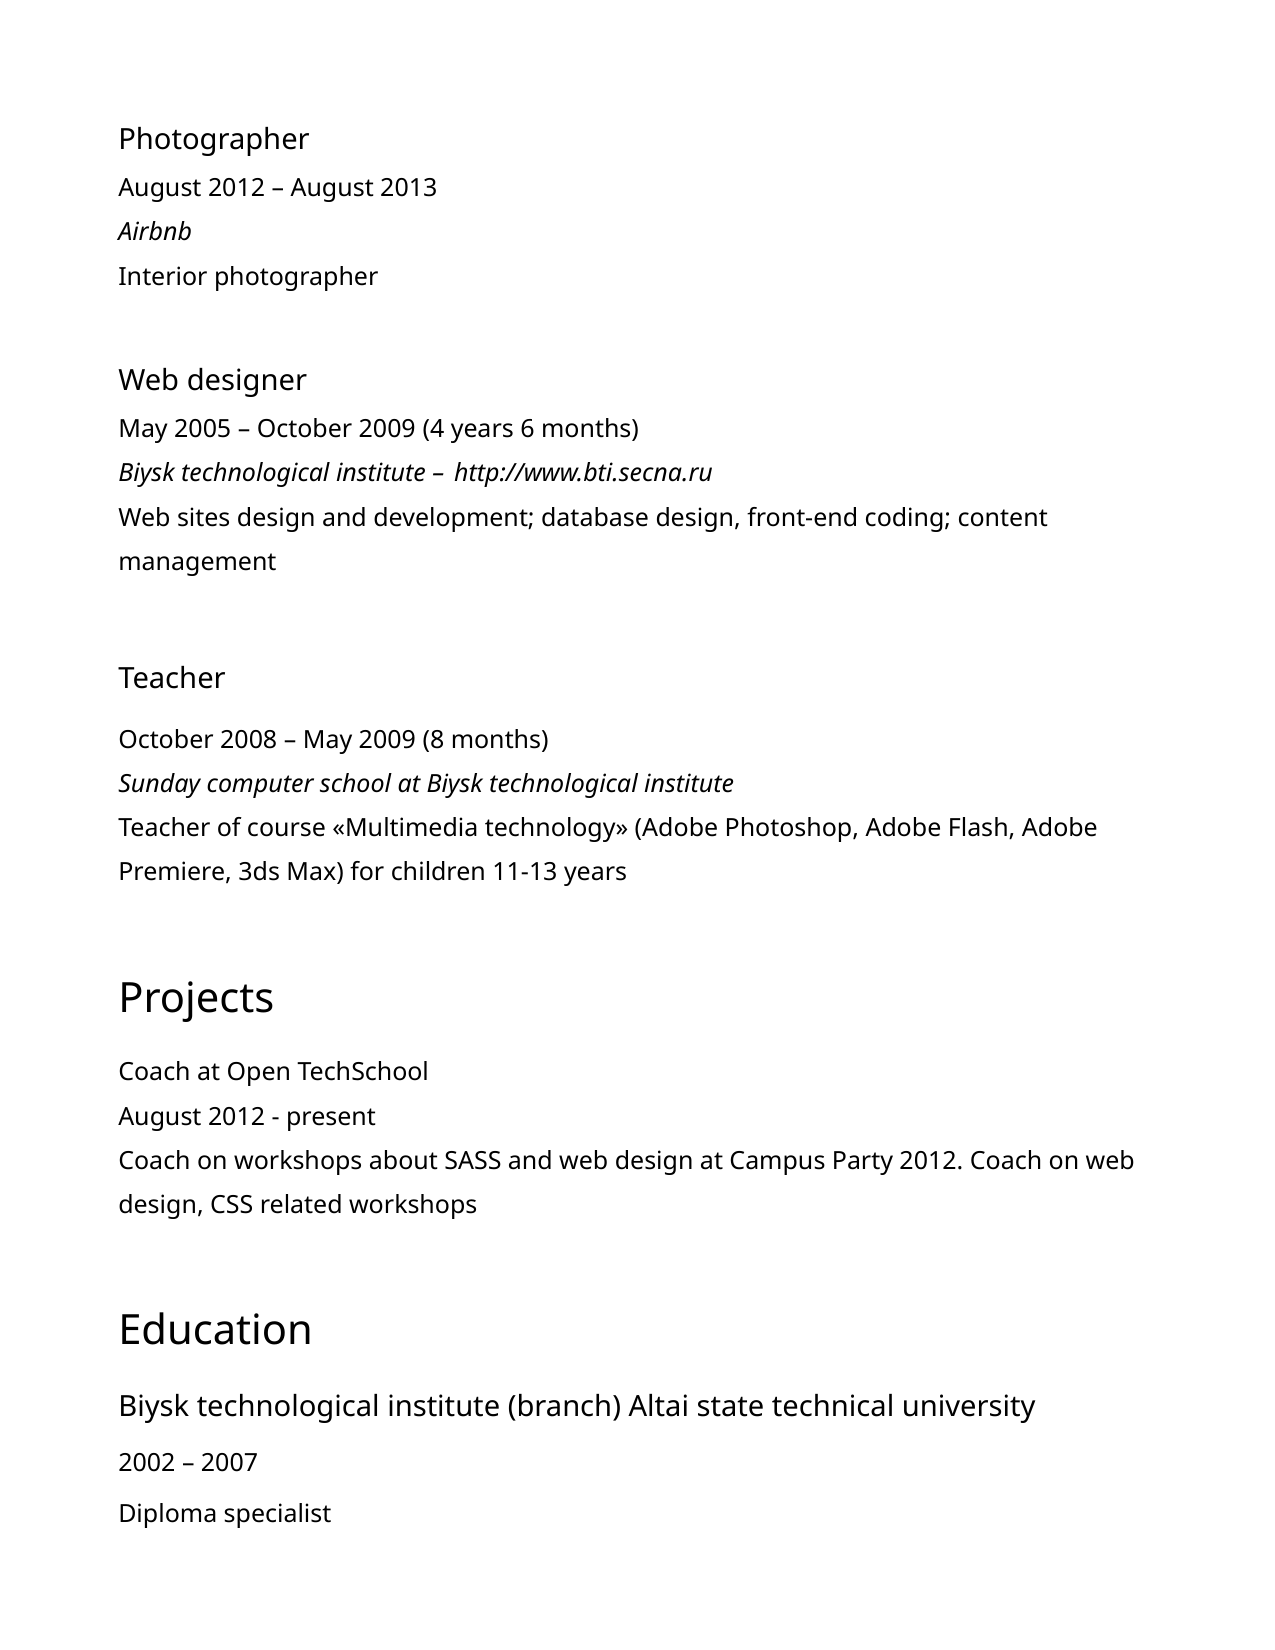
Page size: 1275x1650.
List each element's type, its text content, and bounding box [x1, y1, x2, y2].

subtitle Coach at Open TechSchool [118, 1054, 1157, 1088]
text Interior photographer [118, 258, 1157, 292]
list October 2008 – May 2009 (8 months) [118, 721, 1157, 755]
list Teacher [118, 657, 1157, 697]
list Biysk technological institute – http://www.bti.secna.ru [118, 455, 1157, 489]
list Teacher of course «Multimedia technology» (Adobe Photoshop, Adobe Flash, Adobe Premiere, 3ds Max) for children 11-13 years [118, 810, 1157, 888]
text 2002 – 2007 [118, 1445, 1157, 1479]
text Education [118, 1300, 1157, 1357]
list Web sites design and development; database design, front-end coding; content management [118, 499, 1157, 578]
text August 2012 – August 2013 [118, 170, 1157, 204]
subtitle Web designer [118, 359, 1157, 399]
list Coach on workshops about SASS and web design at Campus Party 2012. Coach on web design, CSS related workshops [118, 1142, 1157, 1221]
text Photographer [118, 118, 1157, 158]
text Diploma specialist [118, 1496, 1157, 1530]
list August 2012 - present [118, 1098, 1157, 1132]
list Sunday computer school at Biysk technological institute [118, 766, 1157, 799]
list May 2005 – October 2009 (4 years 6 months) [118, 411, 1157, 445]
text Biysk technological institute (branch) Altai state technical university [118, 1385, 1157, 1425]
subtitle Projects [118, 968, 1157, 1024]
text Airbnb [118, 214, 1157, 248]
